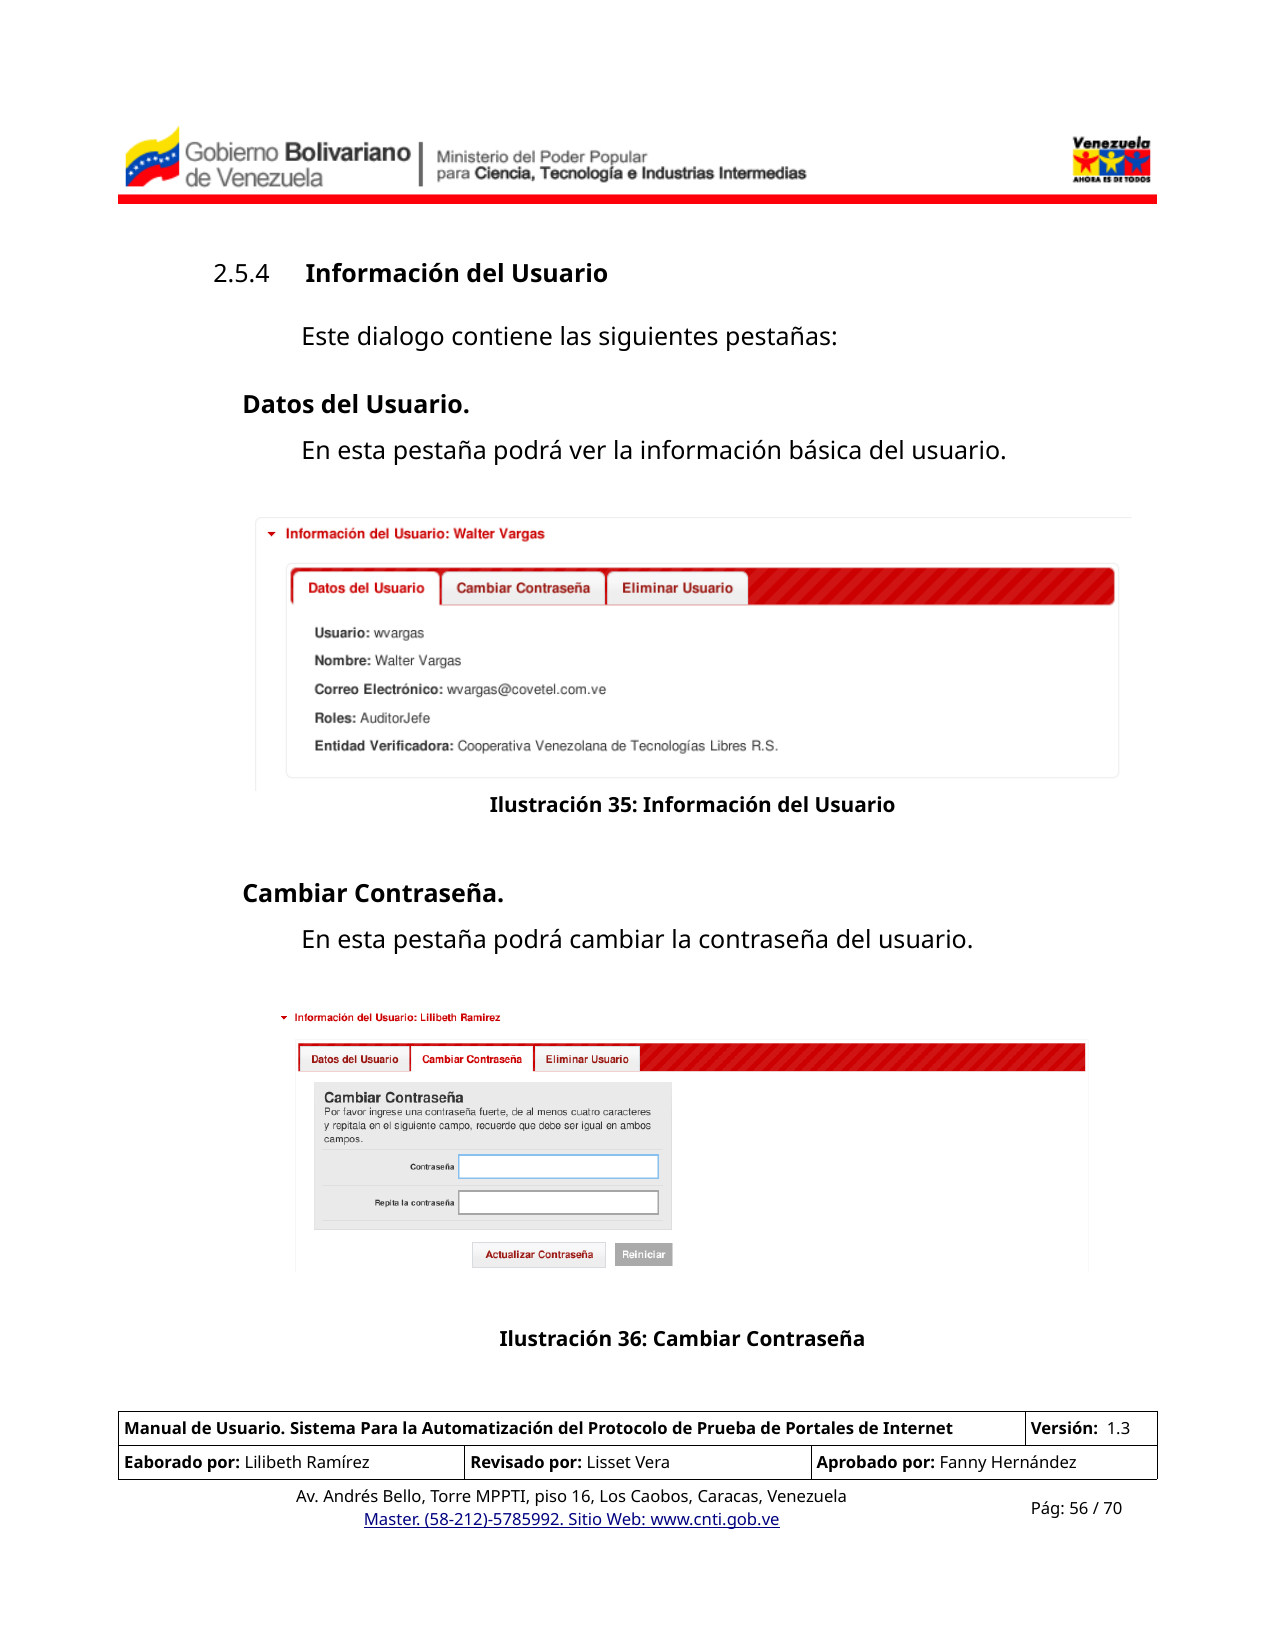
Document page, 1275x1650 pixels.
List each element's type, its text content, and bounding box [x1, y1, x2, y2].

text Este dialogo contiene las siguientes pestañas: [301, 318, 1098, 352]
picture [253, 517, 1132, 791]
text Ilustración 35: Información del Usuario [254, 791, 1131, 819]
subtitle Datos del Usuario. [242, 387, 1157, 421]
subtitle Cambiar Contraseña. [242, 876, 1157, 910]
subtitle Información del Usuario [118, 255, 1157, 289]
picture [118, 118, 1157, 204]
text En esta pestaña podrá ver la información básica del usuario. [301, 433, 1098, 467]
picture [276, 1008, 1089, 1272]
text En esta pestaña podrá cambiar la contraseña del usuario. [301, 922, 1098, 956]
text Ilustración 36: Cambiar Contraseña [251, 1324, 1114, 1353]
